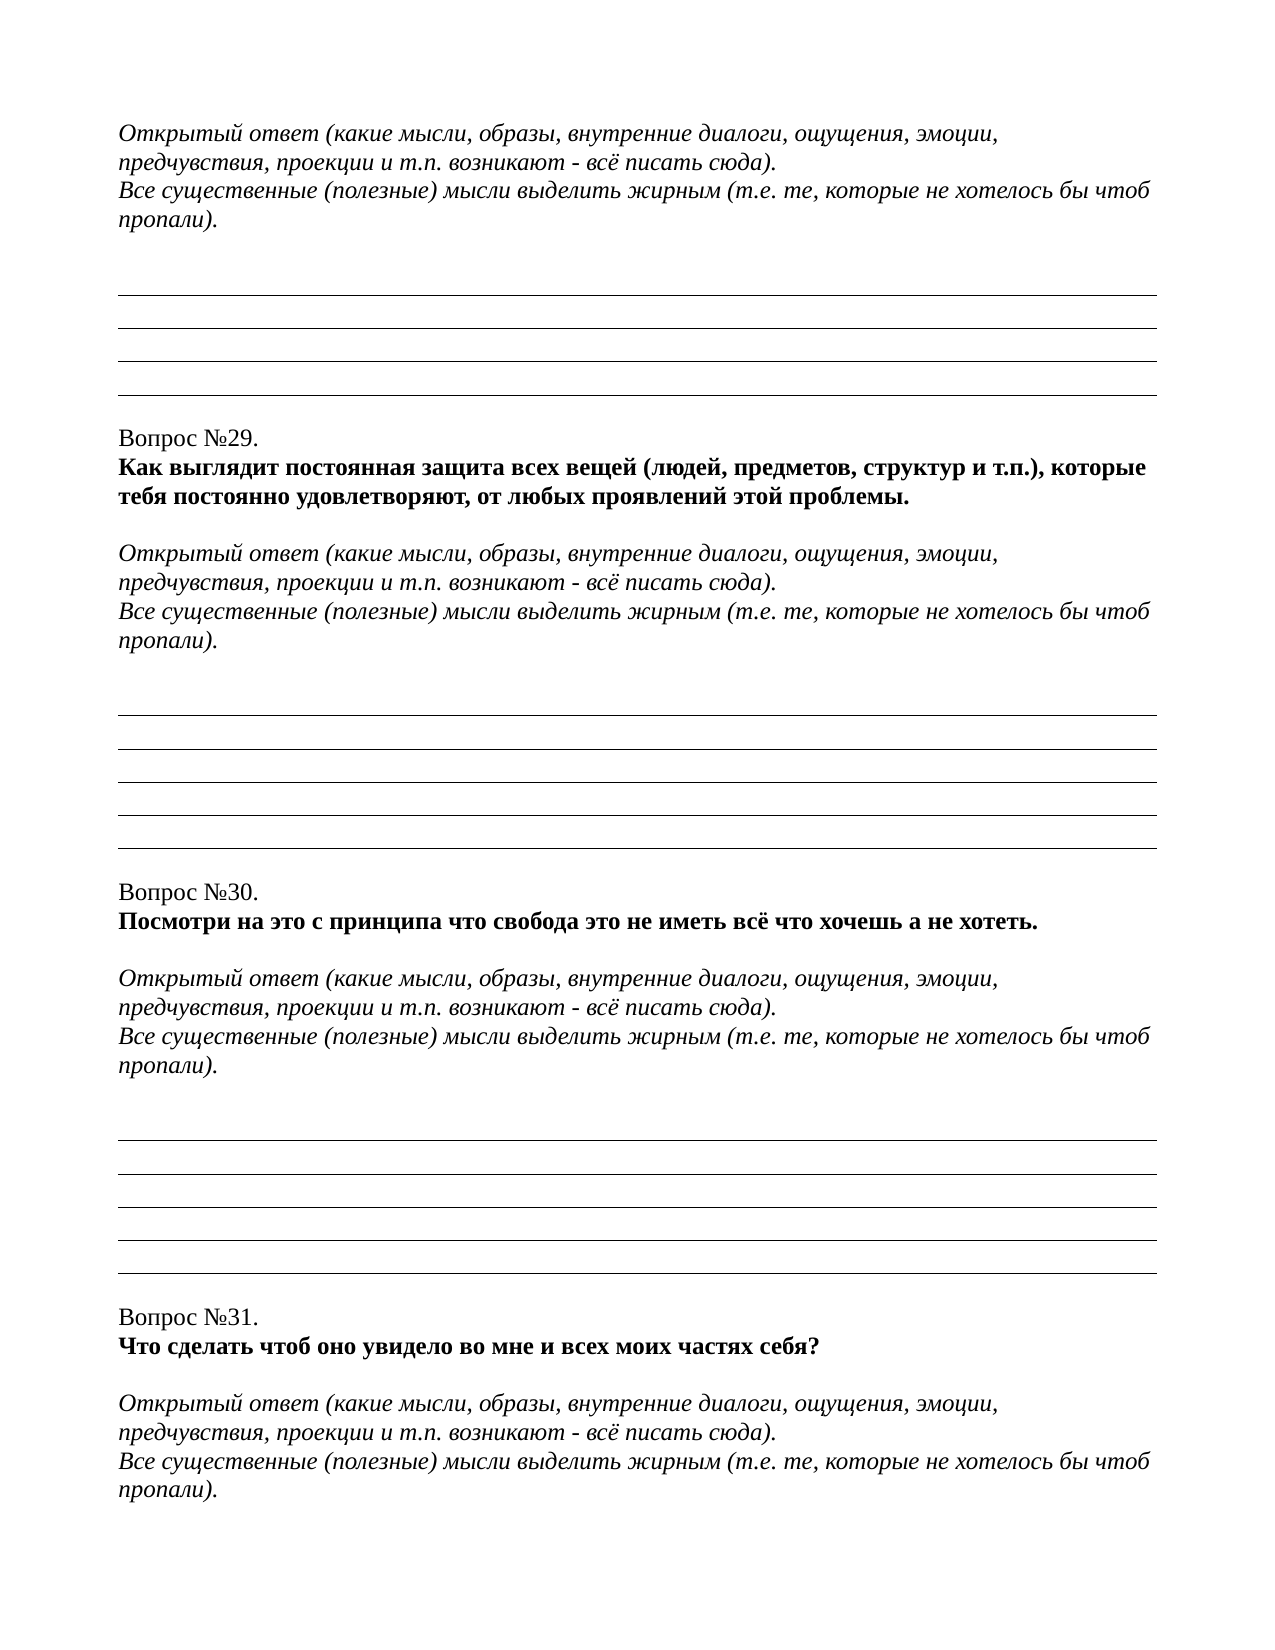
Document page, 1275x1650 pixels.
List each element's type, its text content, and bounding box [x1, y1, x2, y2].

text Все существенные (полезные) мысли выделить жирным (т.е. те, которые не хотелось бы чтоб пропали). [118, 1021, 1157, 1078]
text Как выглядит постоянная защита всех вещей (людей, предметов, структур и т.п.), которые тебя постоянно удовлетворяют, от любых проявлений этой проблемы. [118, 452, 1157, 510]
text Открытый ответ (какие мысли, образы, внутренние диалоги, ощущения, эмоции, предчувствия, проекции и т.п. возникают - всё писать сюда). [118, 963, 1157, 1021]
text Открытый ответ (какие мысли, образы, внутренние диалоги, ощущения, эмоции, предчувствия, проекции и т.п. возникают - всё писать сюда). [118, 118, 1157, 176]
text Открытый ответ (какие мысли, образы, внутренние диалоги, ощущения, эмоции, предчувствия, проекции и т.п. возникают - всё писать сюда). [118, 538, 1157, 596]
text Вопрос №30. [118, 877, 1157, 906]
text Открытый ответ (какие мысли, образы, внутренние диалоги, ощущения, эмоции, предчувствия, проекции и т.п. возникают - всё писать сюда). [118, 1388, 1157, 1446]
text Все существенные (полезные) мысли выделить жирным (т.е. те, которые не хотелось бы чтоб пропали). [118, 176, 1157, 233]
text Все существенные (полезные) мысли выделить жирным (т.е. те, которые не хотелось бы чтоб пропали). [118, 596, 1157, 653]
text Вопрос №31. [118, 1302, 1157, 1331]
text Все существенные (полезные) мысли выделить жирным (т.е. те, которые не хотелось бы чтоб пропали). [118, 1446, 1157, 1503]
text Вопрос №29. [118, 423, 1157, 452]
text Что сделать чтоб оно увидело во мне и всех моих частях себя? [118, 1331, 1157, 1359]
text Посмотри на это с принципа что свобода это не иметь всё что хочешь а не хотеть. [118, 906, 1157, 935]
